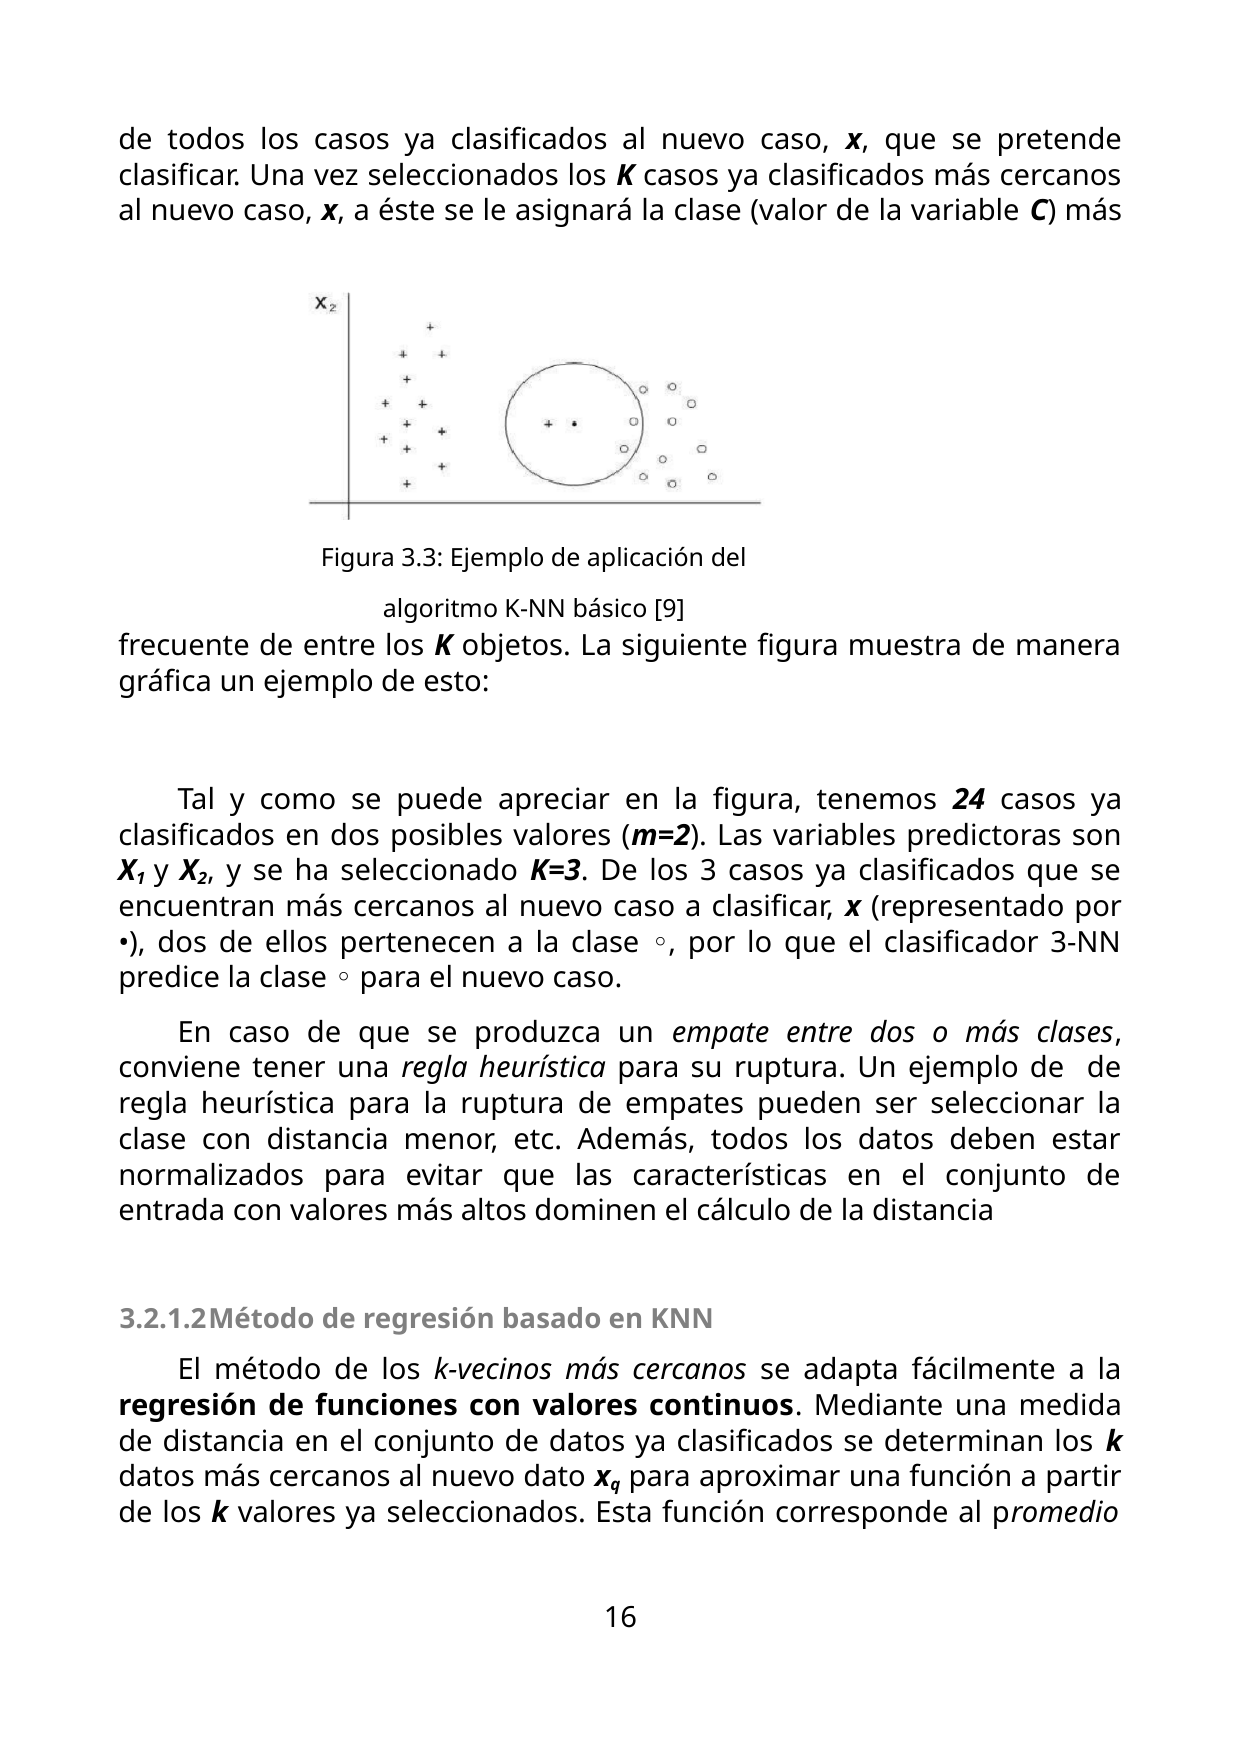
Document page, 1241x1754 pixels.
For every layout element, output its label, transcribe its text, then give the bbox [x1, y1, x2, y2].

text El método de los k-vecinos más cercanos se adapta fácilmente a la regresión de funciones con valores continuos. Mediante una medida de distancia en el conjunto de datos ya clasificados se determinan los k datos más cercanos al nuevo dato xq para aproximar una función a partir de los k valores ya seleccionados. Esta función corresponde al promedio [118, 1348, 1122, 1531]
text En caso de que se produzca un empate entre dos o más clases, conviene tener una regla heurística para su ruptura. Un ejemplo de de regla heurística para la ruptura de empates pueden ser seleccionar la clase con distancia menor, etc. Además, todos los datos deben estar normalizados para evitar que las características en el conjunto de entrada con valores más altos dominen el cálculo de la distancia [118, 1011, 1122, 1229]
subtitle Método de regresión basado en KNN [119, 1298, 1122, 1336]
picture [282, 268, 785, 523]
text Tal y como se puede apreciar en la figura, tenemos 24 casos ya clasificados en dos posibles valores (m=2). Las variables predictoras son X1 y X2, y se ha seleccionado K=3. De los 3 casos ya clasificados que se encuentran más cercanos al nuevo caso a clasificar, x (representado por •), dos de ellos pertenecen a la clase ◦, por lo que el clasificador 3-NN predice la clase ◦ para el nuevo caso. [118, 778, 1122, 996]
text Figura 3.3: Ejemplo de aplicación del algoritmo K-NN básico [9] [283, 523, 784, 625]
text de todos los casos ya clasificados al nuevo caso, x, que se pretende clasificar. Una vez seleccionados los K casos ya clasificados más cercanos al nuevo caso, x, a éste se le asignará la clase (valor de la variable C) más frecuente de entre los K objetos. La siguiente figura muestra de manera gráfica un ejemplo de esto: [118, 118, 1122, 700]
